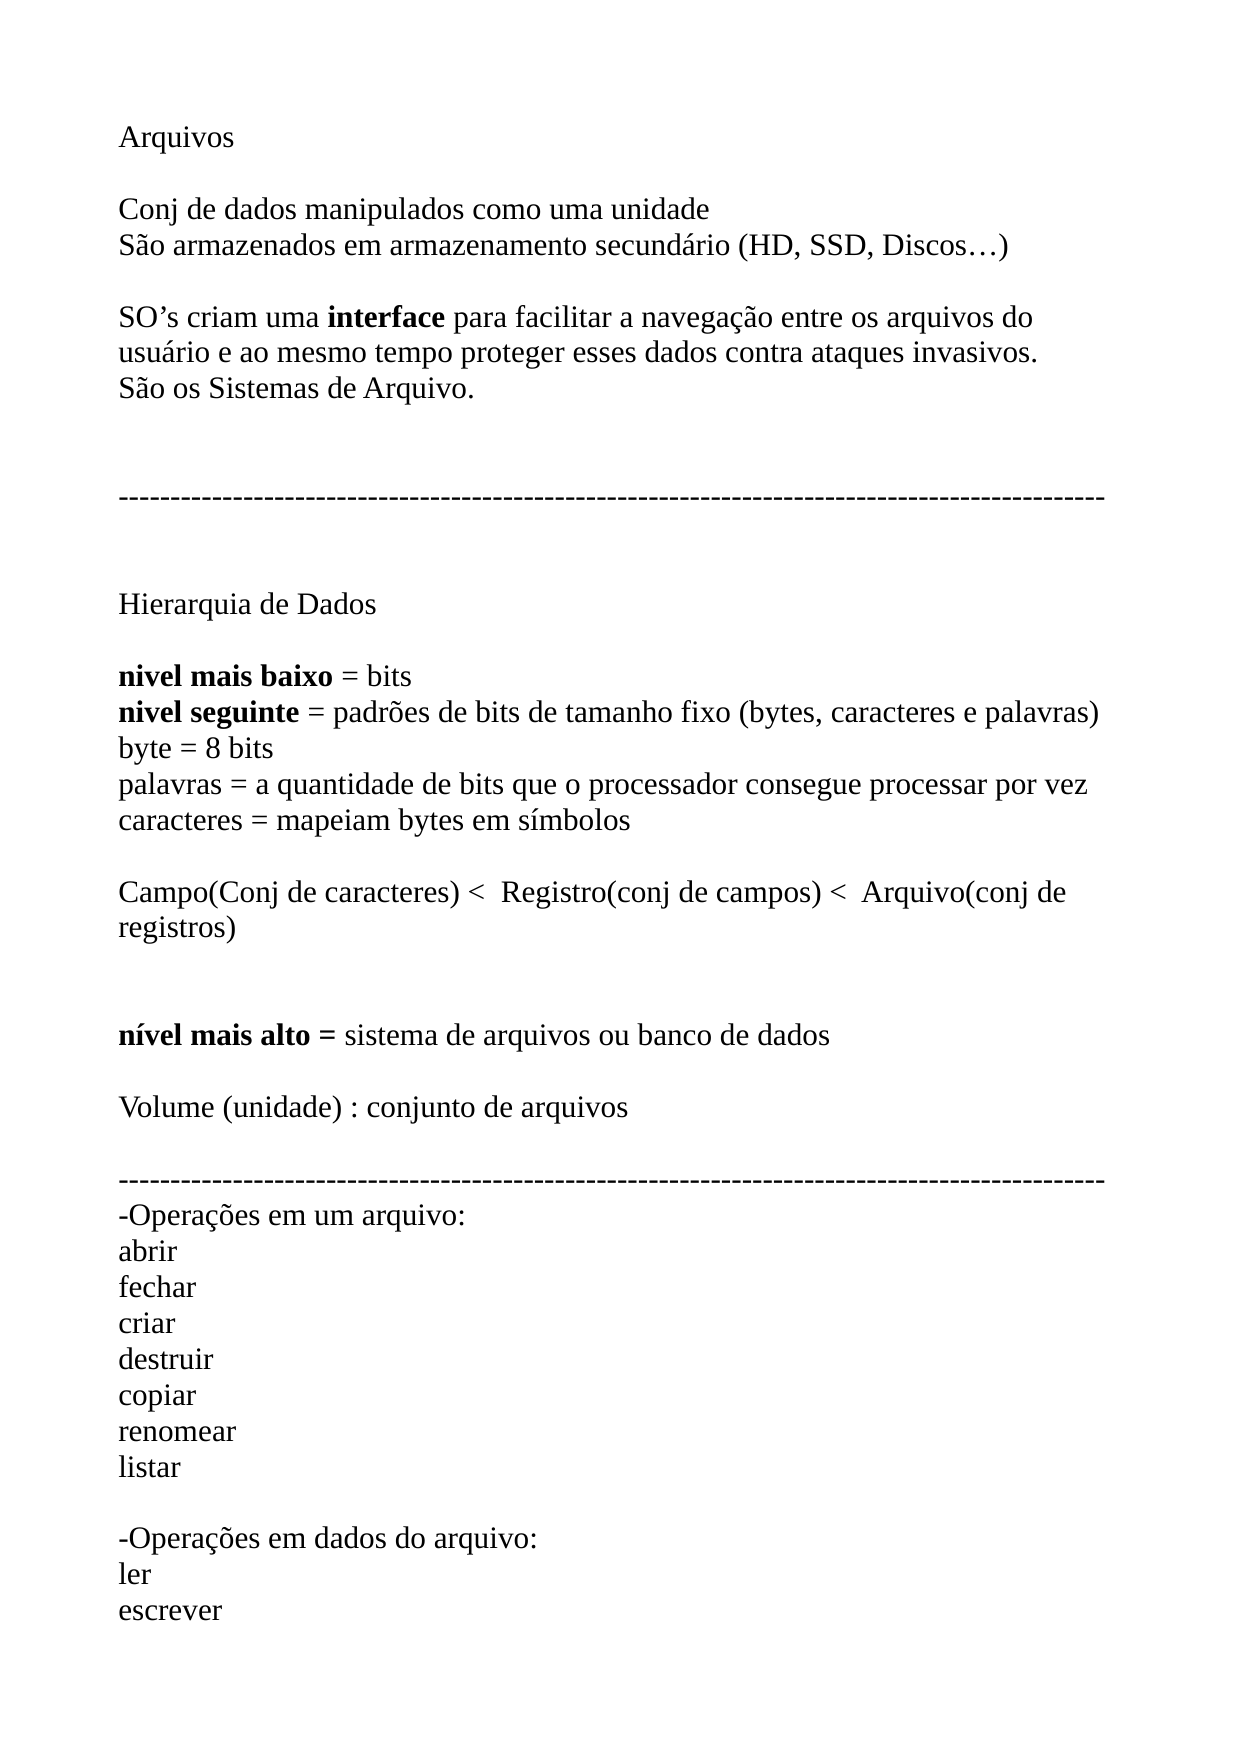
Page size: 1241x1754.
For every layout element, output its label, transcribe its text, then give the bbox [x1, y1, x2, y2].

text São armazenados em armazenamento secundário (HD, SSD, Discos…) [118, 226, 1122, 262]
text criar [118, 1304, 1122, 1340]
text escrever [118, 1592, 1122, 1627]
text renomear [118, 1412, 1122, 1448]
text -Operações em dados do arquivo: [118, 1520, 1122, 1556]
text copiar [118, 1376, 1122, 1412]
text nivel seguinte = padrões de bits de tamanho fixo (bytes, caracteres e palavras) [118, 693, 1122, 729]
text nível mais alto = sistema de arquivos ou banco de dados [118, 1017, 1122, 1052]
text Campo(Conj de caracteres) < Registro(conj de campos) < Arquivo(conj de registros) [118, 873, 1122, 945]
text São os Sistemas de Arquivo. [118, 370, 1122, 406]
text fechar [118, 1268, 1122, 1304]
text nivel mais baixo = bits [118, 657, 1122, 693]
text listar [118, 1448, 1122, 1484]
text ----------------------------------------------------------------------------------------------- [118, 477, 1122, 513]
text caracteres = mapeiam bytes em símbolos [118, 801, 1122, 837]
text abrir [118, 1232, 1122, 1268]
text Conj de dados manipulados como uma unidade [118, 190, 1122, 226]
text SO’s criam uma interface para facilitar a navegação entre os arquivos do usuário e ao mesmo tempo proteger esses dados contra ataques invasivos. [118, 298, 1122, 370]
text ler [118, 1556, 1122, 1592]
text Hierarquia de Dados [118, 585, 1122, 621]
text palavras = a quantidade de bits que o processador consegue processar por vez [118, 765, 1122, 801]
text -Operações em um arquivo: [118, 1196, 1122, 1232]
text Arquivos [118, 118, 1122, 154]
text destruir [118, 1340, 1122, 1376]
text ----------------------------------------------------------------------------------------------- [118, 1160, 1122, 1196]
text byte = 8 bits [118, 729, 1122, 765]
text Volume (unidade) : conjunto de arquivos [118, 1088, 1122, 1124]
